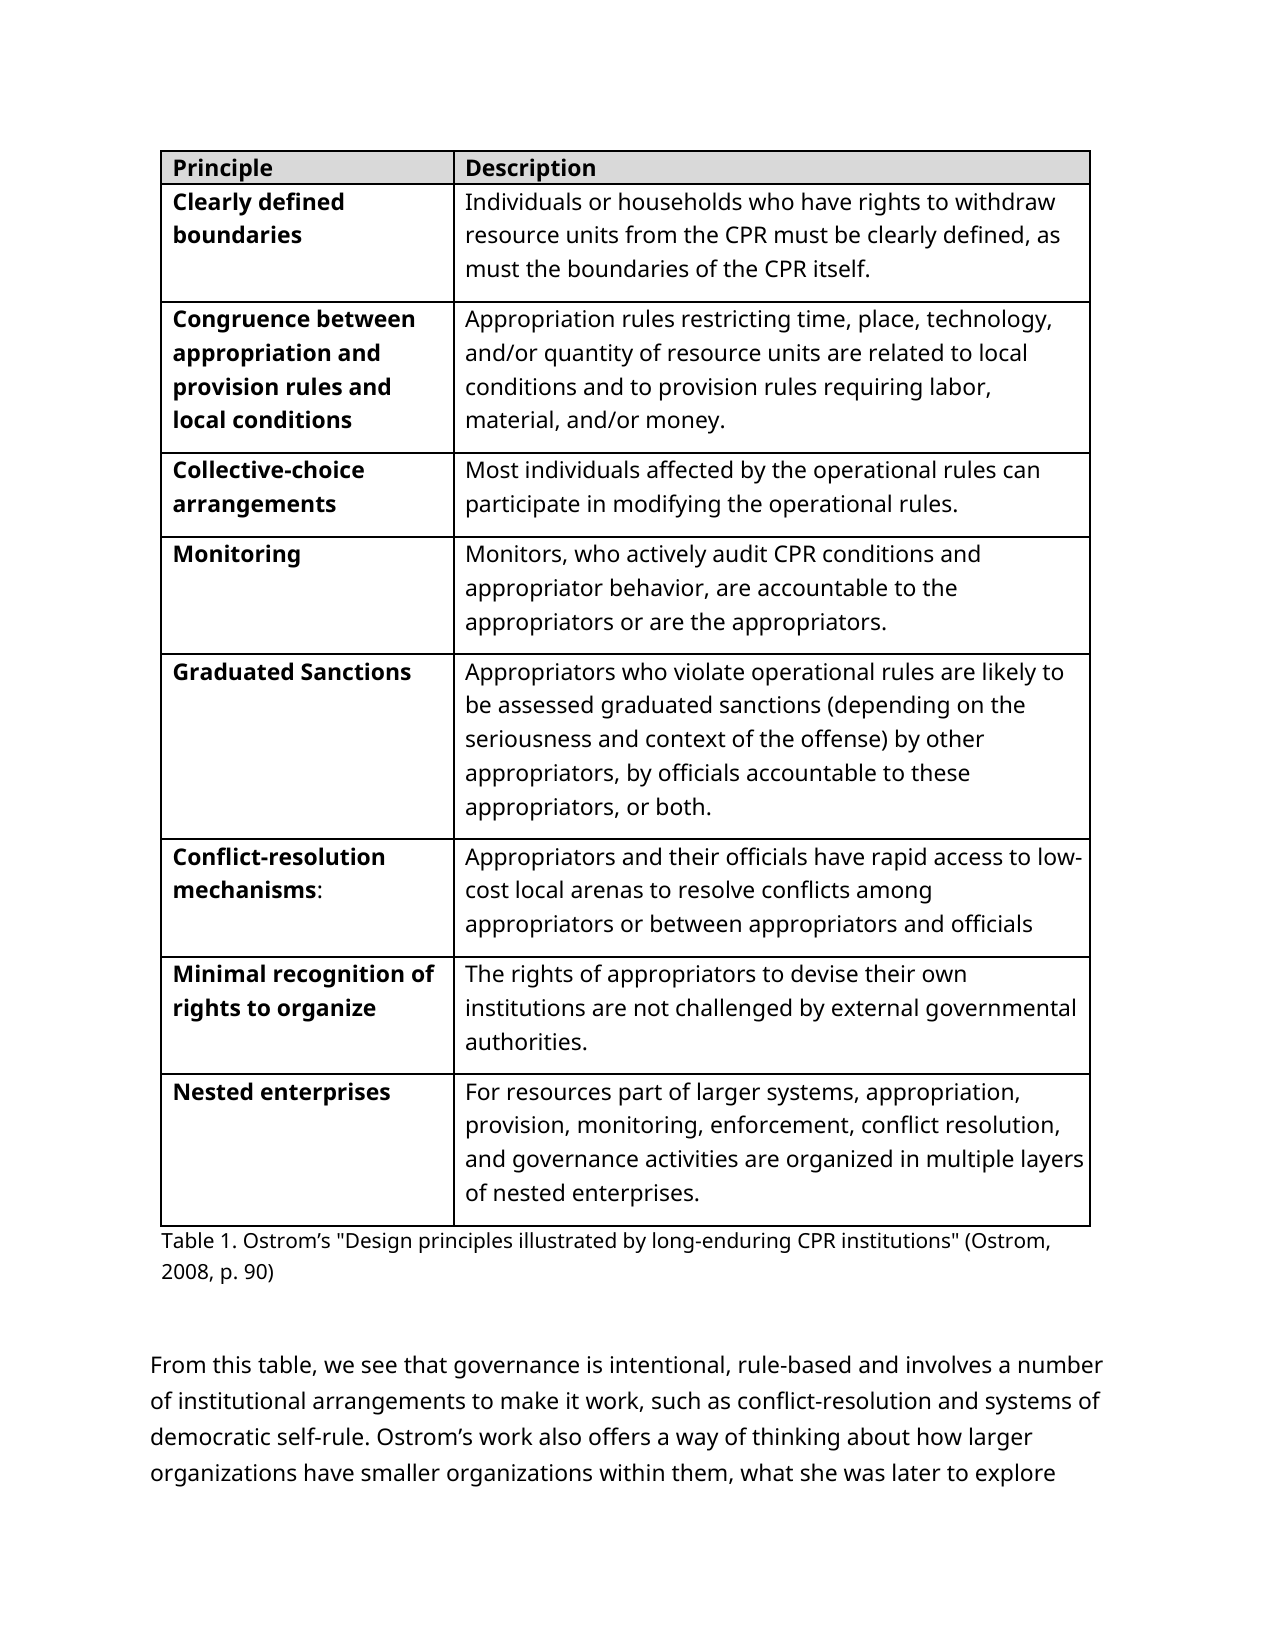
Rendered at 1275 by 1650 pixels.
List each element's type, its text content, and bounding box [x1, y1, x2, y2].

table_cell Nested enterprises [162, 1075, 453, 1224]
table_cell Minimal recognition of rights to organize [162, 958, 453, 1073]
table_cell Collective-choice arrangements [162, 454, 453, 536]
table_header Principle [162, 152, 453, 183]
table_header Table 1. Ostrom’s "Design principles illustrated by long-enduring CPR institutions" (Ostrom, 2008, p. 90) [150, 150, 1090, 1349]
table_cell Appropriators who violate operational rules are likely to be assessed graduated sanctions (depending on the seriousness and context of the offense) by other appropriators, by officials accountable to these appropriators, or both. [455, 655, 1089, 838]
table_cell Appropriation rules restricting time, place, technology, and/or quantity of resource units are related to local conditions and to provision rules requiring labor, material, and/or money. [455, 303, 1089, 452]
table_cell Monitoring [162, 538, 453, 653]
table_cell Clearly defined boundaries [162, 185, 453, 301]
table_cell Graduated Sanctions [162, 655, 453, 838]
table_cell Individuals or households who have rights to withdraw resource units from the CPR must be clearly defined, as must the boundaries of the CPR itself. [455, 185, 1089, 301]
table_cell Monitors, who actively audit CPR conditions and appropriator behavior, are accountable to the appropriators or are the appropriators. [455, 538, 1089, 653]
table_cell The rights of appropriators to devise their own institutions are not challenged by external governmental authorities. [455, 958, 1089, 1073]
table_cell Conflict-resolution mechanisms: [162, 840, 453, 956]
table_cell Most individuals affected by the operational rules can participate in modifying the operational rules. [455, 454, 1089, 536]
table_cell For resources part of larger systems, appropriation, provision, monitoring, enforcement, conflict resolution, and governance activities are organized in multiple layers of nested enterprises. [455, 1075, 1089, 1224]
table_header Description [455, 152, 1089, 183]
table_cell Appropriators and their officials have rapid access to low-cost local arenas to resolve conflicts among appropriators or between appropriators and officials [455, 840, 1089, 956]
table_cell Congruence between appropriation and provision rules and local conditions [162, 303, 453, 452]
text From this table, we see that governance is intentional, rule-based and involves a number of institutional arrangements to make it work, such as conflict-resolution and systems of democratic self-rule. Ostrom’s work also offers a way of thinking about how larger organizations have smaller organizations within them, what she was later to explore [150, 1349, 1125, 1488]
